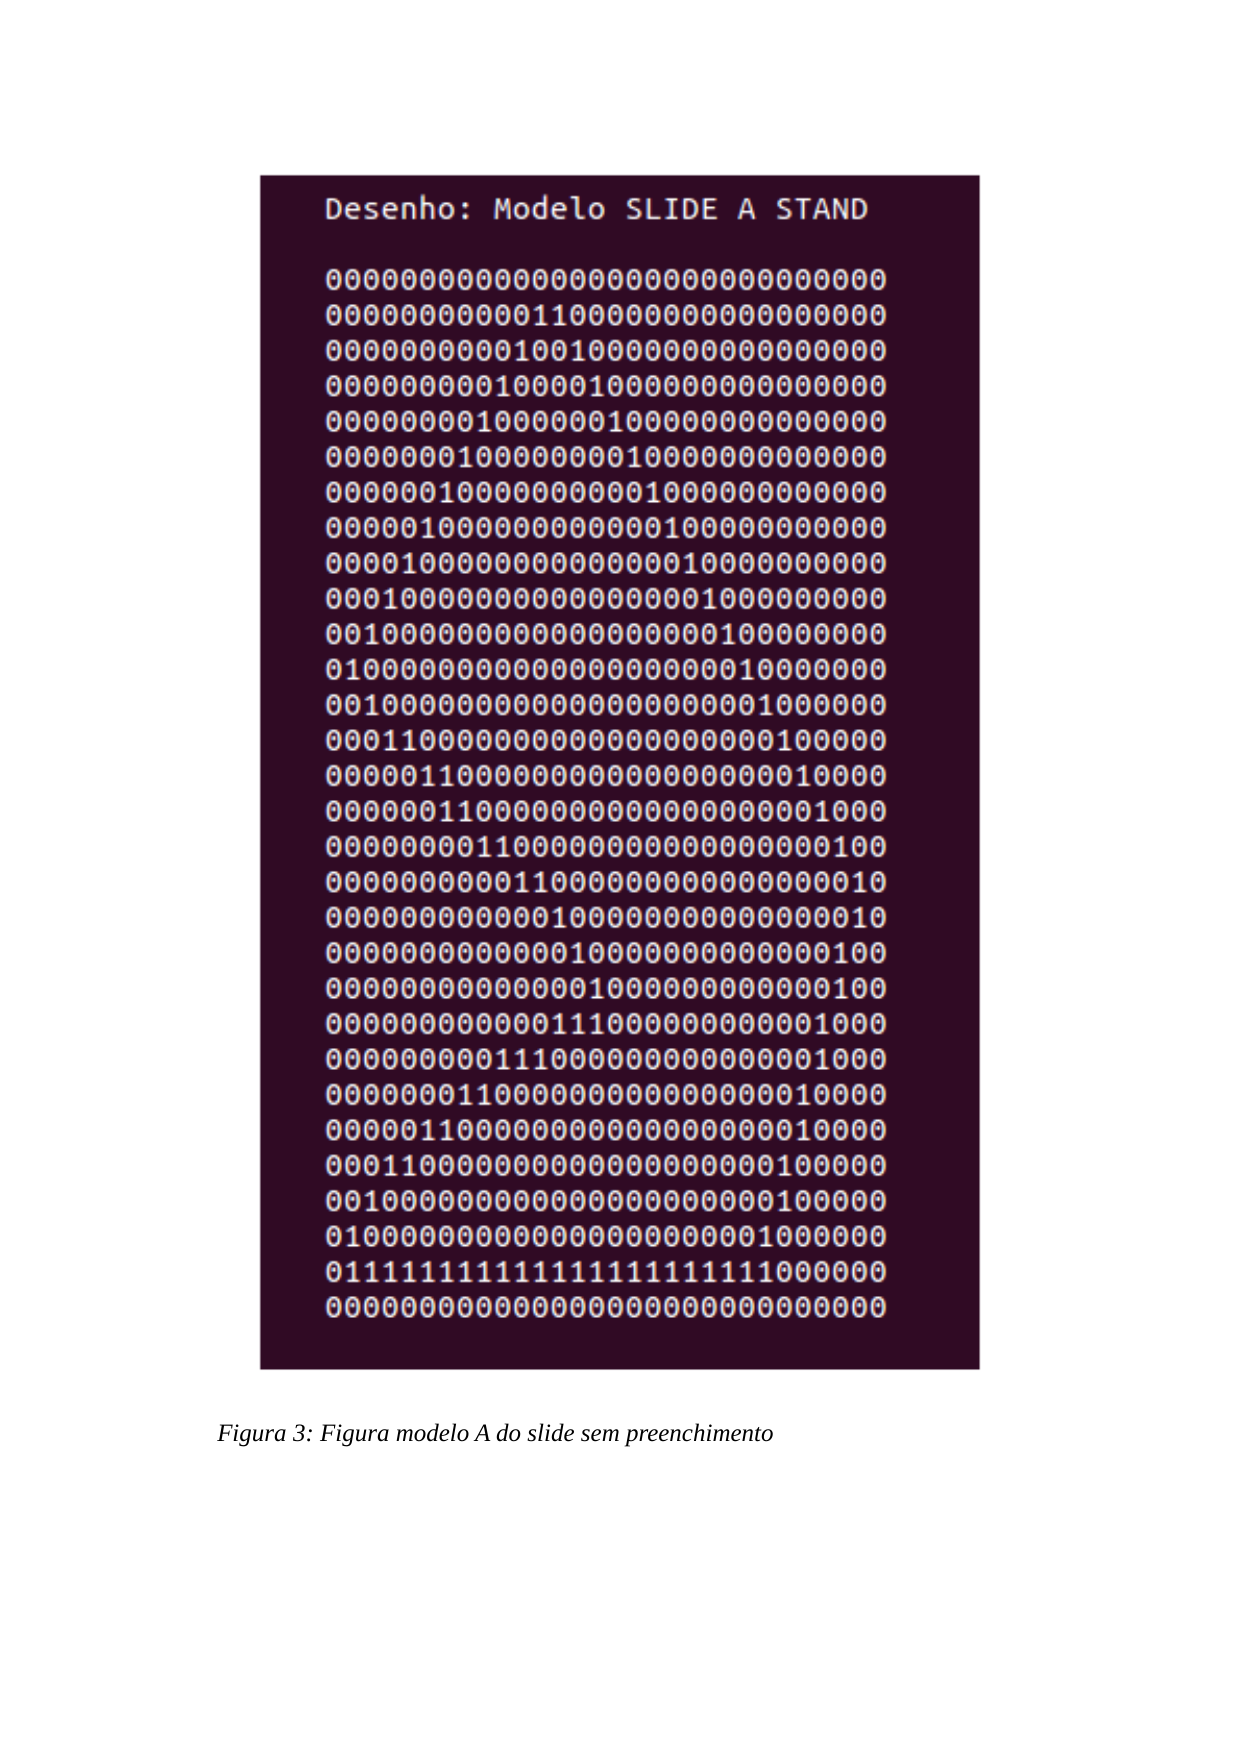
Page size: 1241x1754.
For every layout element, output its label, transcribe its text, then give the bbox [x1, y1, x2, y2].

picture [217, 130, 1024, 1418]
text Figura 3: Figura modelo A do slide sem preenchimento [217, 1418, 1023, 1447]
